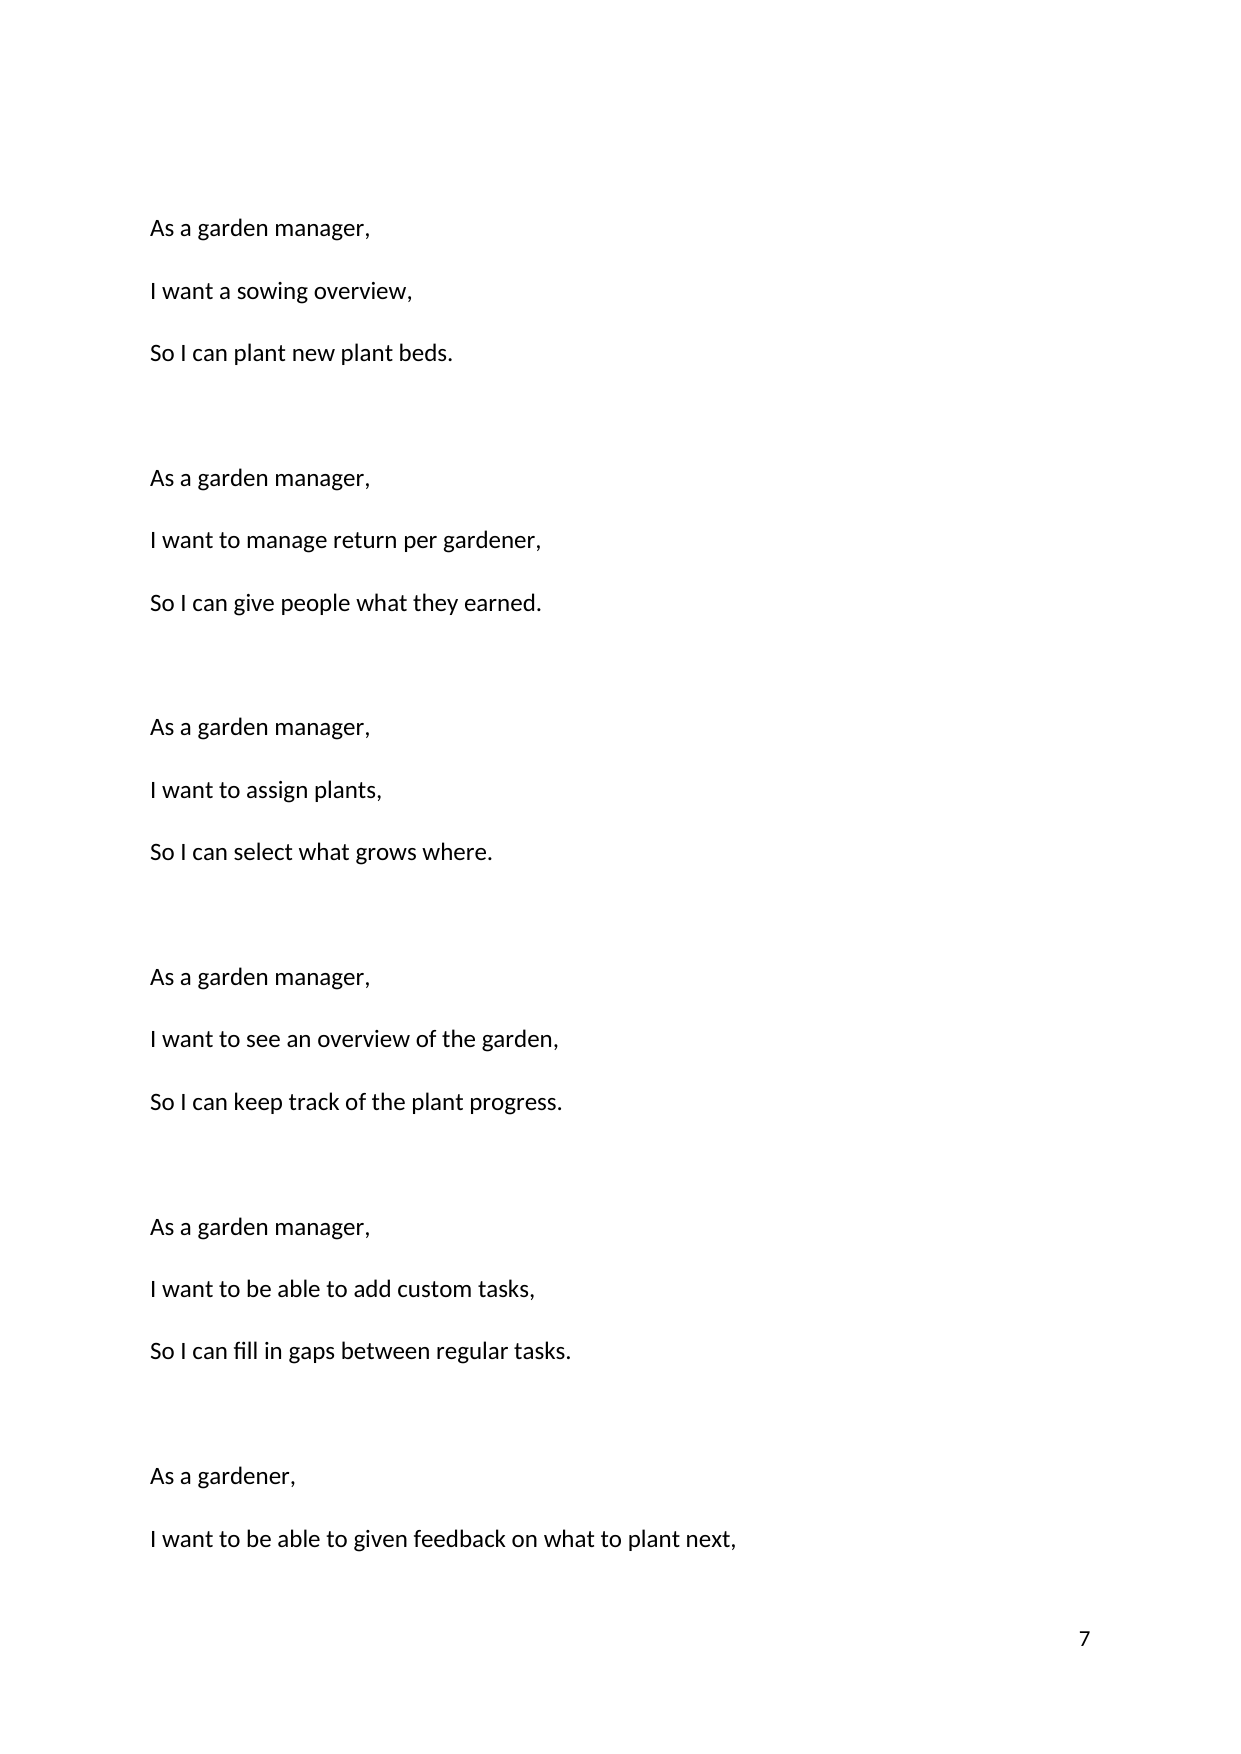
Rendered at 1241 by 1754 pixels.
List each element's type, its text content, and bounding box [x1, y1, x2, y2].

text I want to be able to given feedback on what to plant next, [150, 1523, 1090, 1553]
text As a garden manager, [150, 961, 1090, 992]
text As a garden manager, [150, 462, 1090, 492]
text I want a sowing overview, [150, 275, 1090, 305]
text As a garden manager, [150, 712, 1090, 742]
text I want to be able to add custom tasks, [150, 1273, 1090, 1304]
text So I can plant new plant beds. [150, 337, 1090, 368]
text As a gardener, [150, 1460, 1090, 1491]
text So I can fill in gaps between regular tasks. [150, 1336, 1090, 1366]
text So I can keep track of the plant progress. [150, 1086, 1090, 1116]
text I want to assign plants, [150, 774, 1090, 804]
text As a garden manager, [150, 212, 1090, 243]
text I want to see an overview of the garden, [150, 1023, 1090, 1054]
text So I can give people what they earned. [150, 587, 1090, 617]
text As a garden manager, [150, 1211, 1090, 1241]
text So I can select what grows where. [150, 836, 1090, 867]
text I want to manage return per gardener, [150, 524, 1090, 555]
